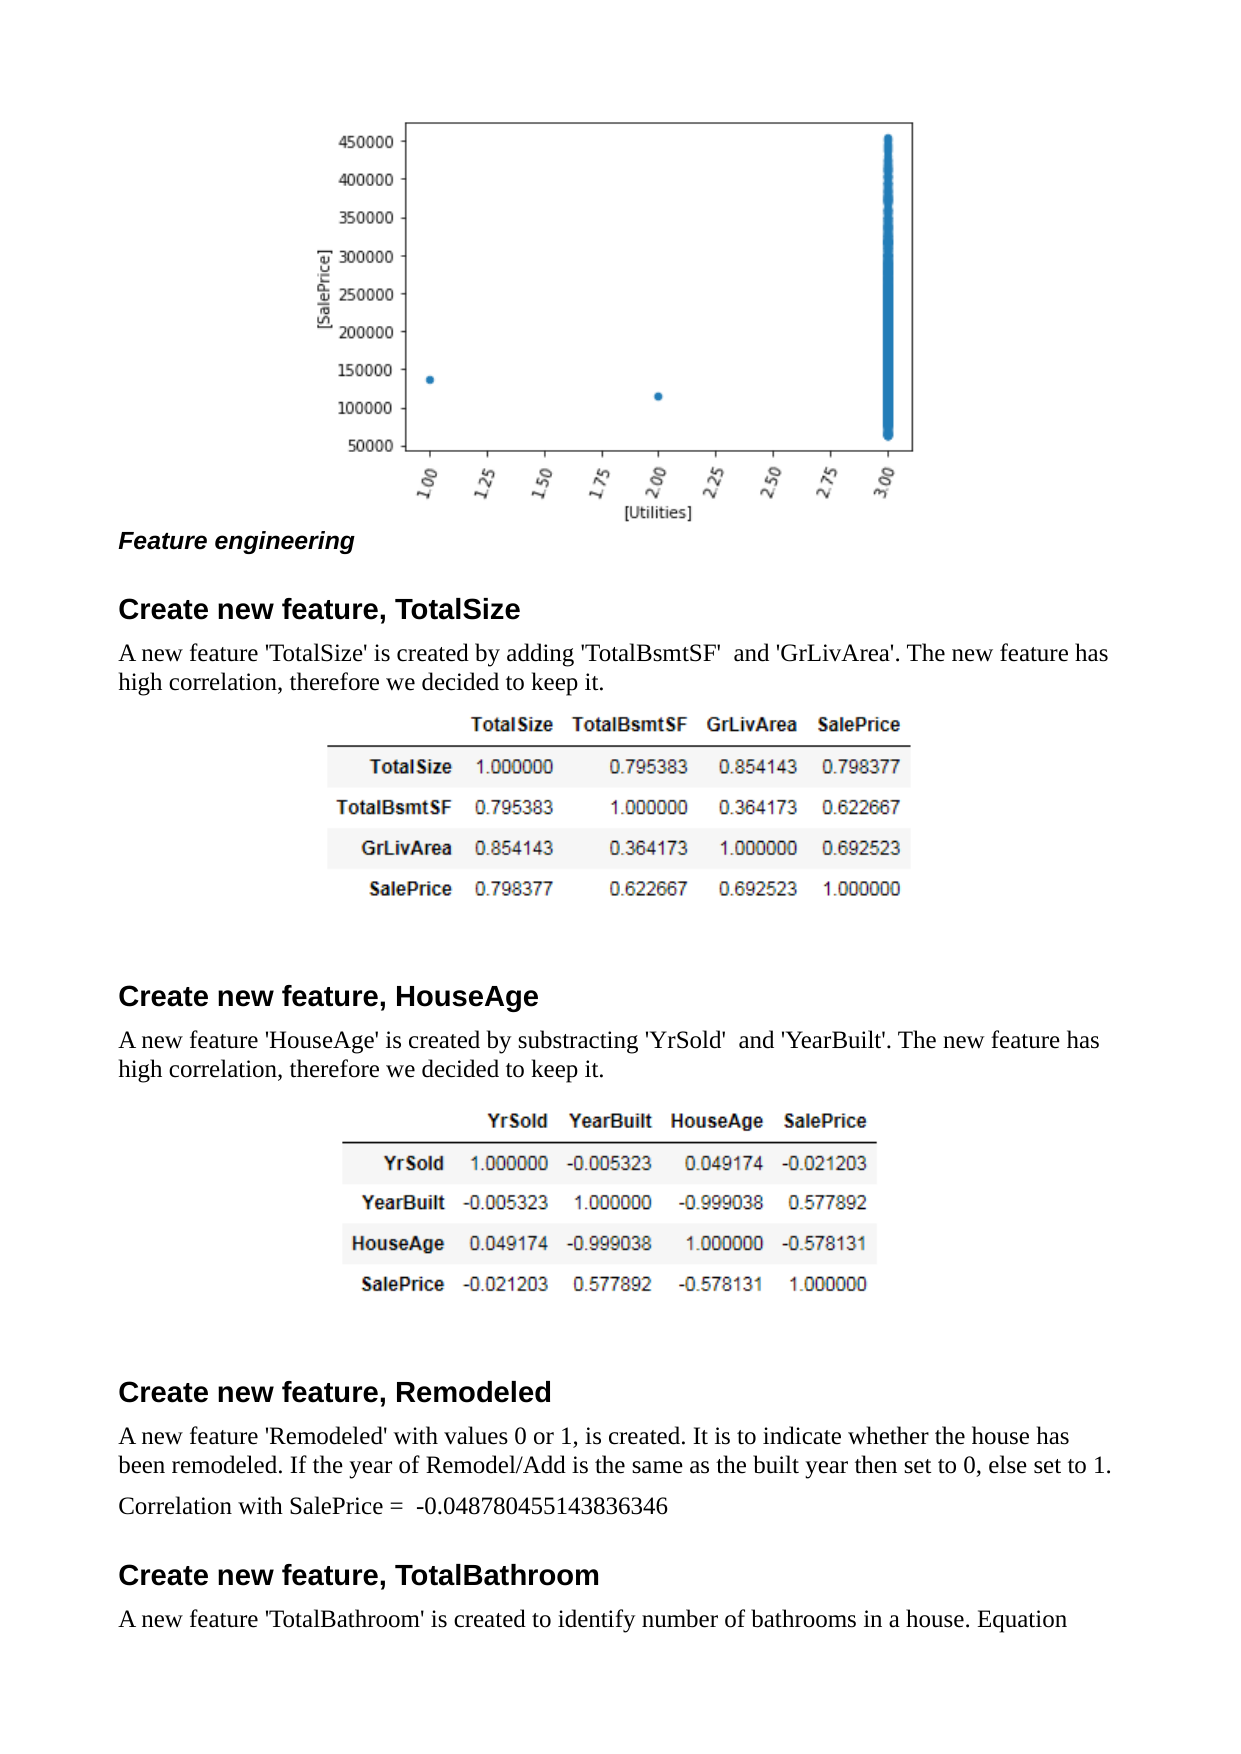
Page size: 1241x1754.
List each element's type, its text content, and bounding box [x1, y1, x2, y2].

text A new feature 'Remodeled' with values 0 or 1, is created. It is to indicate whether the house has been remodeled. If the year of Remodel/Add is the same as the built year then set to 0, else set to 1. [118, 1421, 1122, 1479]
subtitle Create new feature, Remodeled [118, 1375, 1122, 1409]
picture [307, 118, 933, 526]
subtitle Feature engineering [118, 118, 1122, 554]
subtitle Create new feature, TotalSize [118, 592, 1122, 626]
text A new feature 'TotalBathroom' is created to identify number of bathrooms in a house. Equation [118, 1604, 1122, 1632]
text A new feature 'TotalSize' is created by adding 'TotalBsmtSF' and 'GrLivArea'. The new feature has high correlation, therefore we decided to keep it. [118, 638, 1122, 696]
text A new feature 'HouseAge' is created by substracting 'YrSold' and 'YearBuilt'. The new feature has high correlation, therefore we decided to keep it. [118, 1025, 1122, 1083]
picture [326, 708, 914, 913]
subtitle Create new feature, HouseAge [118, 979, 1122, 1013]
text Correlation with SalePrice = -0.048780455143836346 [118, 1491, 1122, 1520]
picture [342, 1095, 899, 1310]
subtitle Create new feature, TotalBathroom [118, 1558, 1122, 1591]
